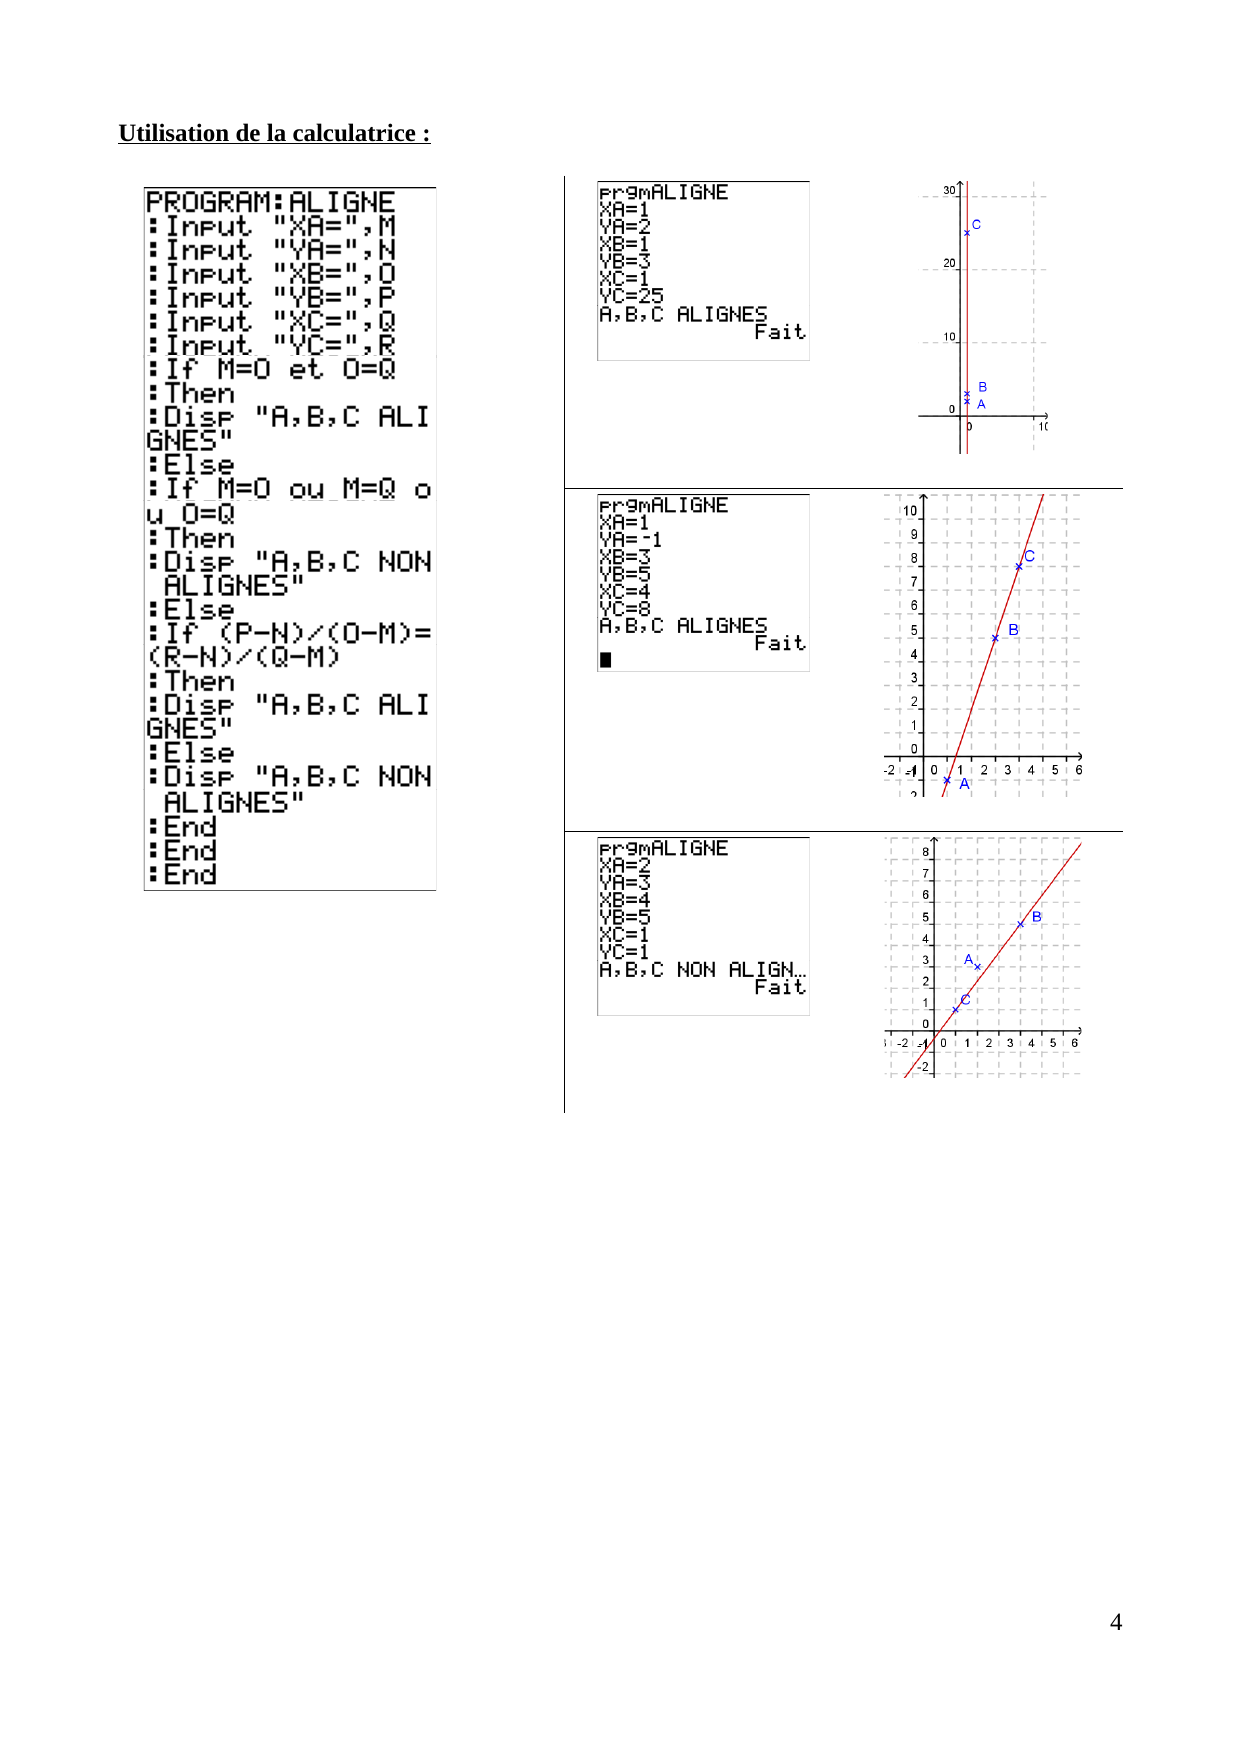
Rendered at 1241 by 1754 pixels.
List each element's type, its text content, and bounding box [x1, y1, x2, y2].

table_header [843, 176, 1123, 488]
table_header [565, 176, 843, 488]
table_cell [565, 832, 843, 1112]
table_cell [843, 489, 1123, 831]
table_cell [565, 489, 843, 831]
text Utilisation de la calculatrice : [118, 118, 1122, 147]
table_cell [843, 832, 1123, 1112]
table_header [118, 176, 564, 1112]
